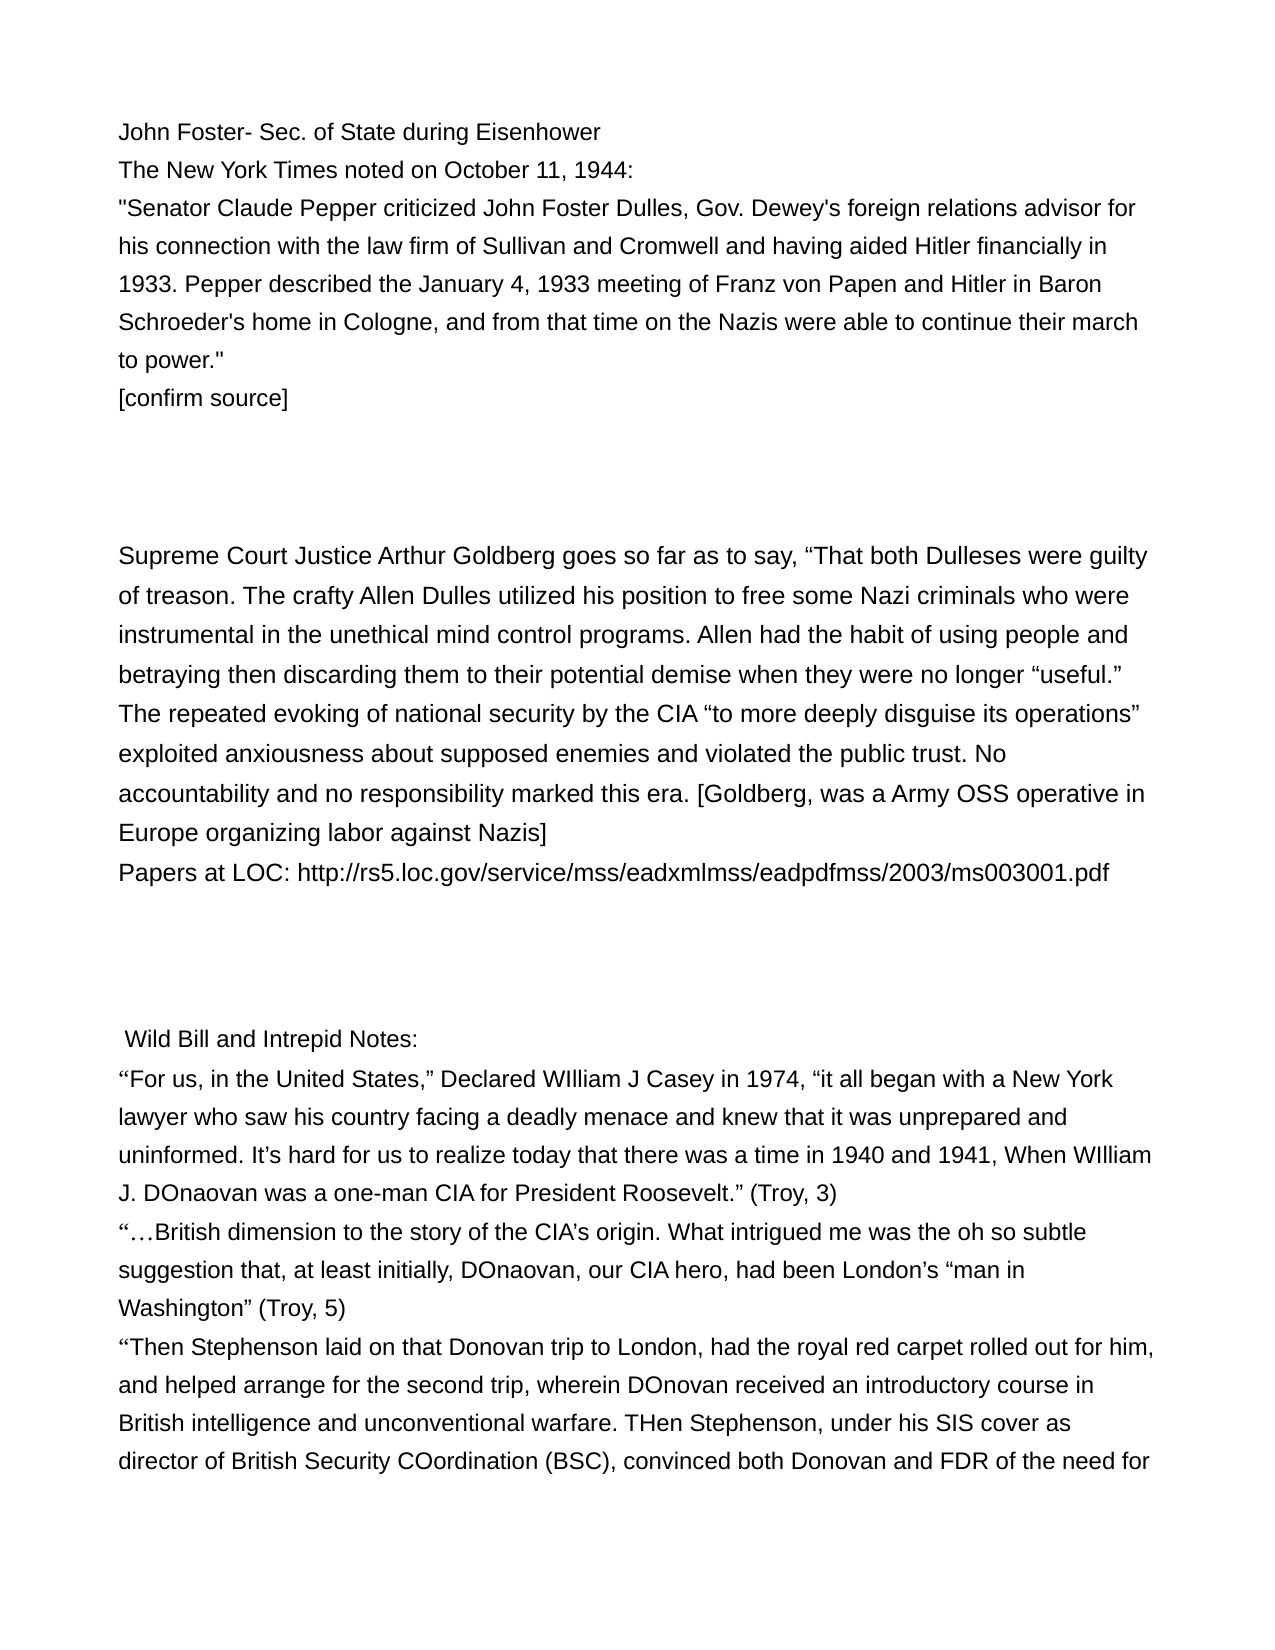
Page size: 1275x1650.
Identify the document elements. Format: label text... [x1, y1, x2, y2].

text ​ [118, 422, 1157, 451]
text “…British dimension to the story of the CIA’s origin. What intrigued me was the oh so subtle suggestion that, at least initially, DOnaovan, our CIA hero, had been London’s “man in Washington” (Troy, 5) [118, 1217, 1157, 1322]
text John Foster- Sec. of State during Eisenhower [118, 118, 1157, 146]
text Papers at LOC: http://rs5.loc.gov/service/mss/eadxmlmss/eadpdfmss/2003/ms003001.pdf [118, 858, 1157, 886]
text [confirm source] [118, 384, 1157, 412]
text “For us, in the United States,” Declared WIlliam J Casey in 1974, “it all began with a New York lawyer who saw his country facing a deadly menace and knew that it was unprepared and uninformed. It’s hard for us to realize today that there was a time in 1940 and 1941, When WIlliam J. DOnaovan was a one-man CIA for President Roosevelt.” (Troy, 3) [118, 1064, 1157, 1206]
text Supreme Court Justice Arthur Goldberg goes so far as to say, “That both Dulleses were guilty of treason. The crafty Allen Dulles utilized his position to free some Nazi criminals who were instrumental in the unethical mind control programs. Allen had the habit of using people and betraying then discarding them to their potential demise when they were no longer “useful.” The repeated evoking of national security by the CIA “to more deeply disguise its operations” exploited anxiousness about supposed enemies and violated the public trust. No accountability and no responsibility marked this era. [Goldberg, was a Army OSS operative in Europe organizing labor against Nazis] [118, 541, 1157, 847]
text Wild Bill and Intrepid Notes: [118, 1024, 1157, 1053]
text The New York Times noted on October 11, 1944: [118, 156, 1157, 184]
text "Senator Claude Pepper criticized John Foster Dulles, Gov. Dewey's foreign relations advisor for his connection with the law firm of Sullivan and Cromwell and having aided Hitler financially in 1933. Pepper described the January 4, 1933 meeting of Franz von Papen and Hitler in Baron Schroeder's home in Cologne, and from that time on the Nazis were able to continue their march to power." [118, 194, 1157, 374]
text “Then Stephenson laid on that Donovan trip to London, had the royal red carpet rolled out for him, and helped arrange for the second trip, wherein DOnovan received an introductory course in British intelligence and unconventional warfare. THen Stephenson, under his SIS cover as director of British Security COordination (BSC), convinced both Donovan and FDR of the need for [118, 1332, 1157, 1475]
